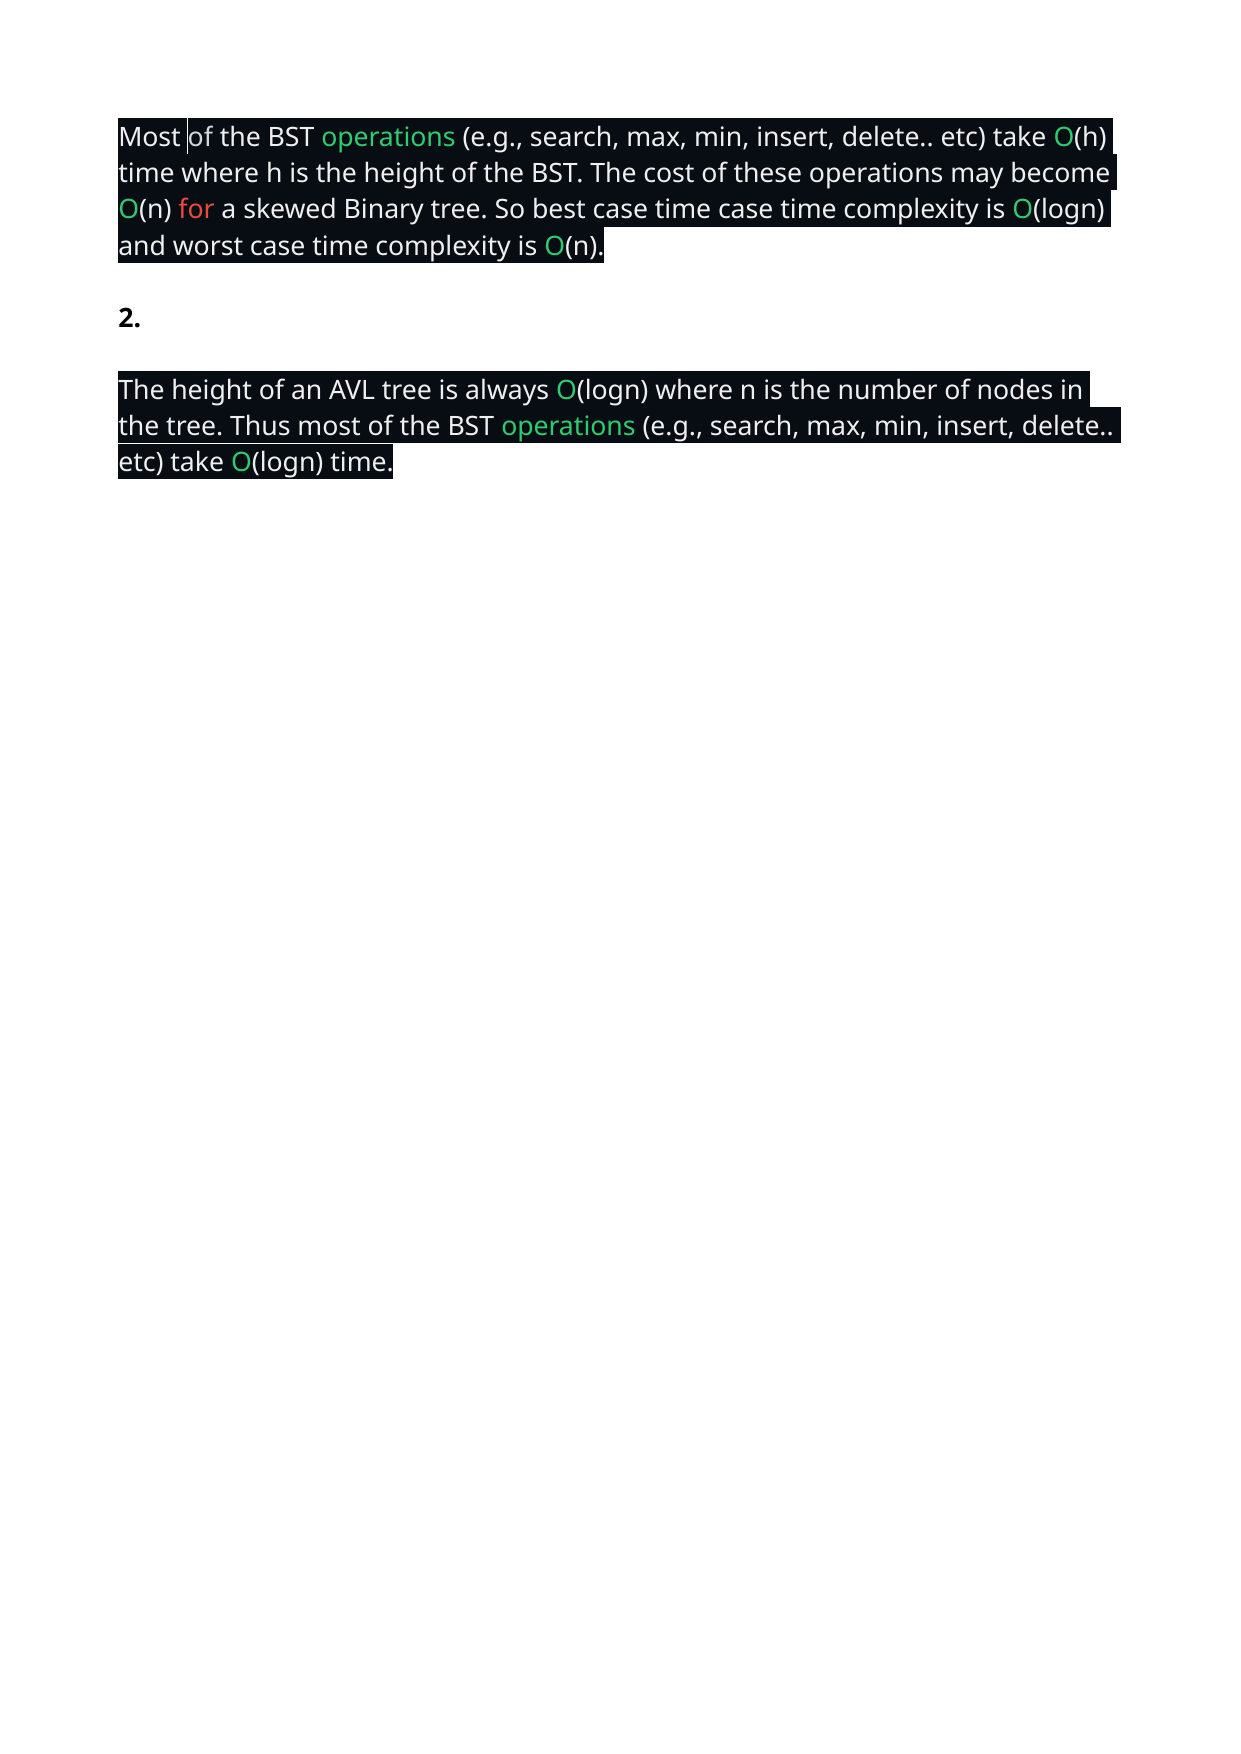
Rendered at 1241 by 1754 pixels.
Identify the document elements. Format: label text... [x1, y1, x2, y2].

text The height of an AVL tree is always O(logn) where n is the number of nodes in the tree. Thus most of the BST operations (e.g., search, max, min, insert, delete.. etc) take O(logn) time. [118, 371, 1122, 479]
text 2. [118, 299, 1122, 335]
text Most of the BST operations (e.g., search, max, min, insert, delete.. etc) take O(h) time where h is the height of the BST. The cost of these operations may become O(n) for a skewed Binary tree. So best case time case time complexity is O(logn) and worst case time complexity is O(n). [118, 118, 1122, 263]
